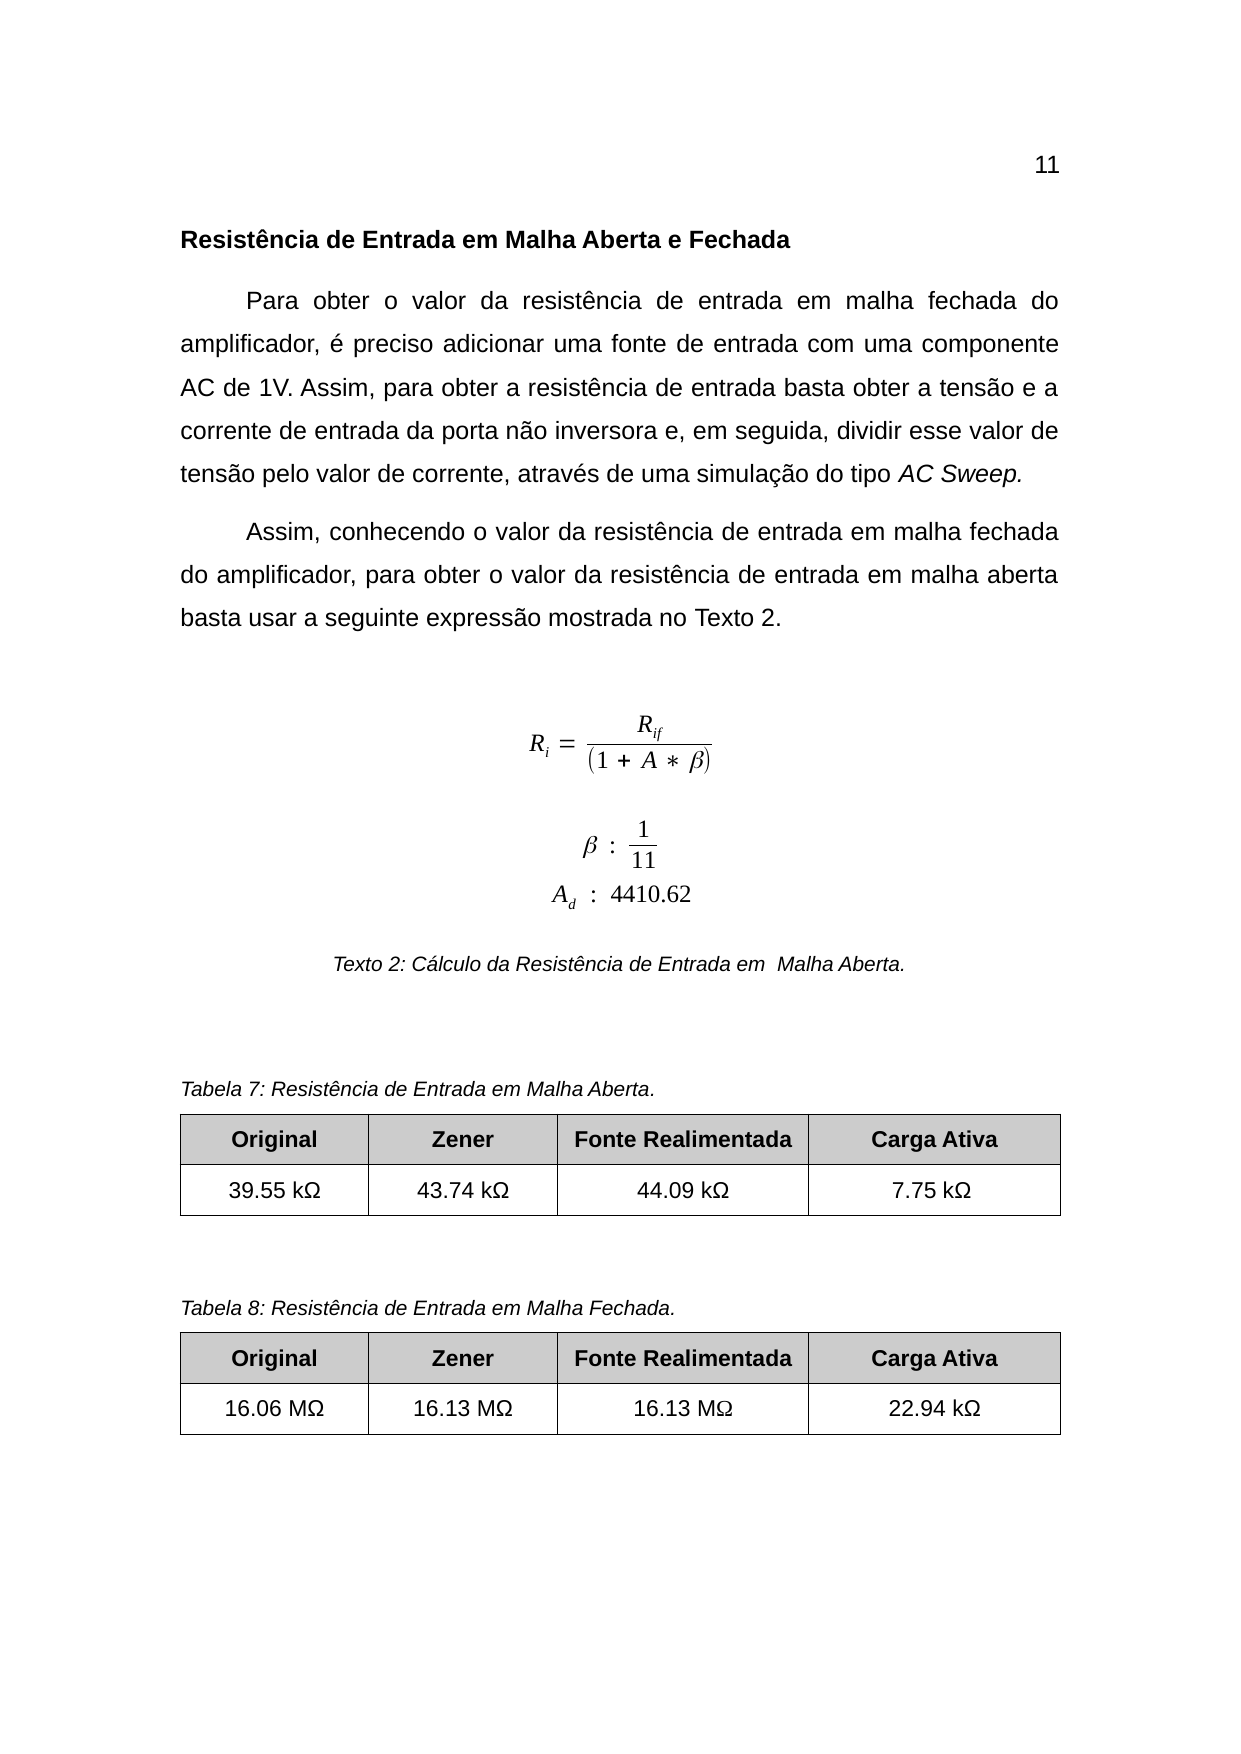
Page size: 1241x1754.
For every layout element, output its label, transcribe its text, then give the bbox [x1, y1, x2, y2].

table_cell 43.74 kΩ [369, 1165, 557, 1215]
table_header Fonte Realimentada [558, 1333, 808, 1383]
text Para obter o valor da resistência de entrada em malha fechada do amplificador, é preciso adicionar uma fonte de entrada com uma componente AC de 1V. Assim, para obter a resistência de entrada basta obter a tensão e a corrente de entrada da porta não inversora e, em seguida, dividir esse valor de tensão pelo valor de corrente, através de uma simulação do tipo AC Sweep. [180, 286, 1060, 488]
table_header Zener [369, 1115, 557, 1164]
table_cell 7.75 kΩ [809, 1165, 1060, 1215]
table_header Carga Ativa [809, 1333, 1060, 1383]
table_header Original [181, 1333, 368, 1383]
table_cell 16.06 MΩ [181, 1384, 368, 1433]
table_cell 39.55 kΩ [181, 1165, 368, 1215]
text Tabela 8: Resistência de Entrada em Malha Fechada. [180, 1296, 1060, 1319]
table_header Original [181, 1115, 368, 1164]
text Texto 2: Cálculo da Resistência de Entrada em Malha Aberta. [299, 952, 941, 976]
table_cell 16.13 MΩ [369, 1384, 557, 1433]
text Assim, conhecendo o valor da resistência de entrada em malha fechada do amplificador, para obter o valor da resistência de entrada em malha aberta basta usar a seguinte expressão mostrada no Texto 2. [180, 517, 1060, 632]
table_cell 22.94 kΩ [809, 1384, 1060, 1433]
text Tabela 7: Resistência de Entrada em Malha Aberta. [180, 1077, 1060, 1101]
table_cell 44.09 kΩ [558, 1165, 808, 1215]
subtitle Resistência de Entrada em Malha Aberta e Fechada [180, 225, 1060, 254]
table_cell 16.13 MΩ [558, 1384, 808, 1433]
table_header Fonte Realimentada [558, 1115, 808, 1164]
table_header Zener [369, 1333, 557, 1383]
table_header Carga Ativa [809, 1115, 1060, 1164]
